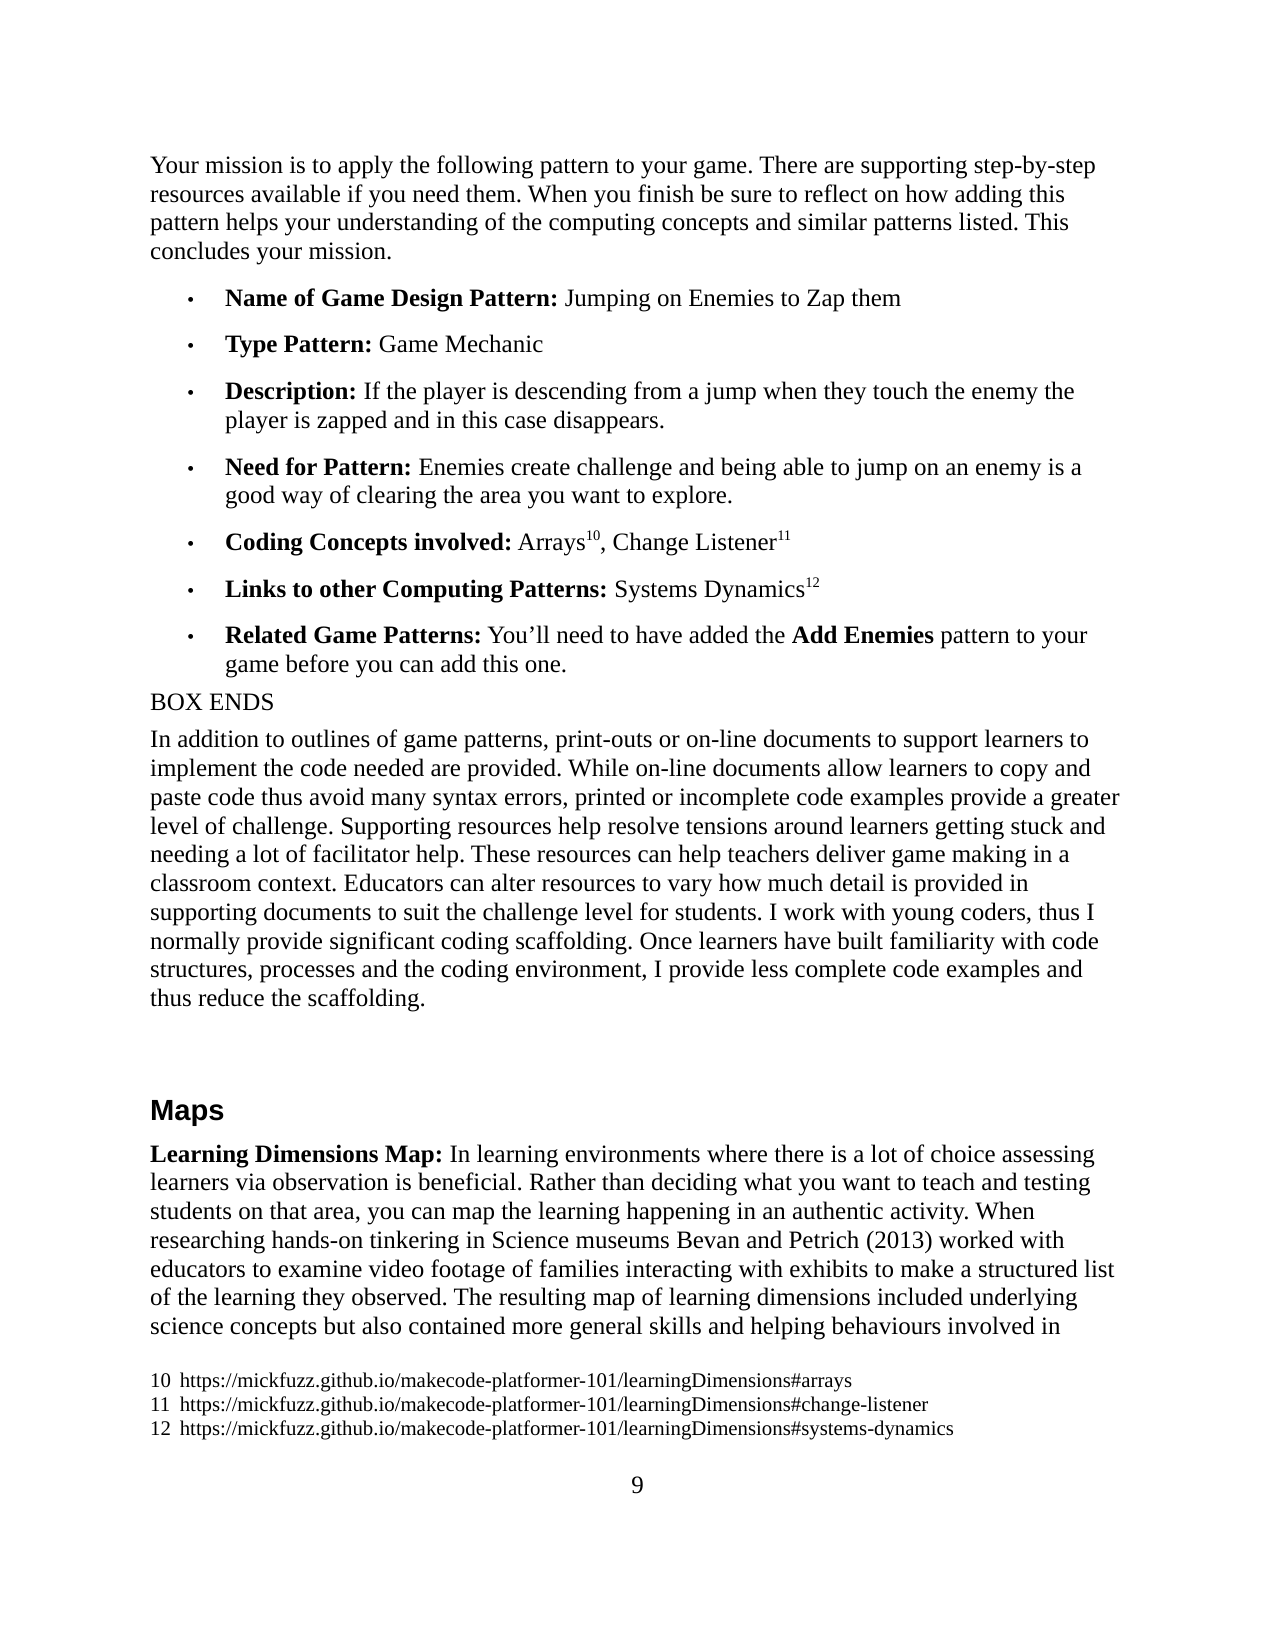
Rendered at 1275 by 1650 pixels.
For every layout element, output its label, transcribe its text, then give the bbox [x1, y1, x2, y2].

text In addition to outlines of game patterns, print-outs or on-line documents to support learners to implement the code needed are provided. While on-line documents allow learners to copy and paste code thus avoid many syntax errors, printed or incomplete code examples provide a greater level of challenge. Supporting resources help resolve tensions around learners getting stuck and needing a lot of facilitator help. These resources can help teachers deliver game making in a classroom context. Educators can alter resources to vary how much detail is provided in supporting documents to suit the challenge level for students. I work with young coders, thus I normally provide significant coding scaffolding. Once learners have built familiarity with code structures, processes and the coding environment, I provide less complete code examples and thus reduce the scaffolding. [150, 724, 1125, 1012]
list Links to other Computing Patterns: Systems Dynamics [187, 574, 1125, 602]
list Related Game Patterns: You’ll need to have added the Add Enemies pattern to your game before you can add this one. [187, 620, 1125, 678]
list https://mickfuzz.github.io/makecode-platformer-101/learningDimensions#systems-dynamics [150, 1416, 1125, 1440]
list Description: If the player is descending from a jump when they touch the enemy the player is zapped and in this case disappears. [187, 376, 1125, 434]
subtitle Maps [150, 1093, 1125, 1126]
text BOX ENDS [150, 687, 1125, 716]
text Learning Dimensions Map: In learning environments where there is a lot of choice assessing learners via observation is beneficial. Rather than deciding what you want to teach and testing students on that area, you can map the learning happening in an authentic activity. When researching hands-on tinkering in Science museums Bevan and Petrich (2013) worked with educators to examine video footage of families interacting with exhibits to make a structured list of the learning they observed. The resulting map of learning dimensions included underlying science concepts but also contained more general skills and helping behaviours involved in [150, 1139, 1125, 1340]
list Type Pattern: Game Mechanic [187, 329, 1125, 358]
list Name of Game Design Pattern: Jumping on Enemies to Zap them [187, 283, 1125, 312]
list https://mickfuzz.github.io/makecode-platformer-101/learningDimensions#change-listener [150, 1392, 1125, 1416]
text Your mission is to apply the following pattern to your game. There are supporting step-by-step resources available if you need them. When you finish be sure to reflect on how adding this pattern helps your understanding of the computing concepts and similar patterns listed. This concludes your mission. [150, 150, 1125, 265]
list https://mickfuzz.github.io/makecode-platformer-101/learningDimensions#arrays [150, 1368, 1125, 1392]
list Need for Pattern: Enemies create challenge and being able to jump on an enemy is a good way of clearing the area you want to explore. [187, 452, 1125, 509]
list Coding Concepts involved: Arrays, Change Listener [187, 527, 1125, 556]
